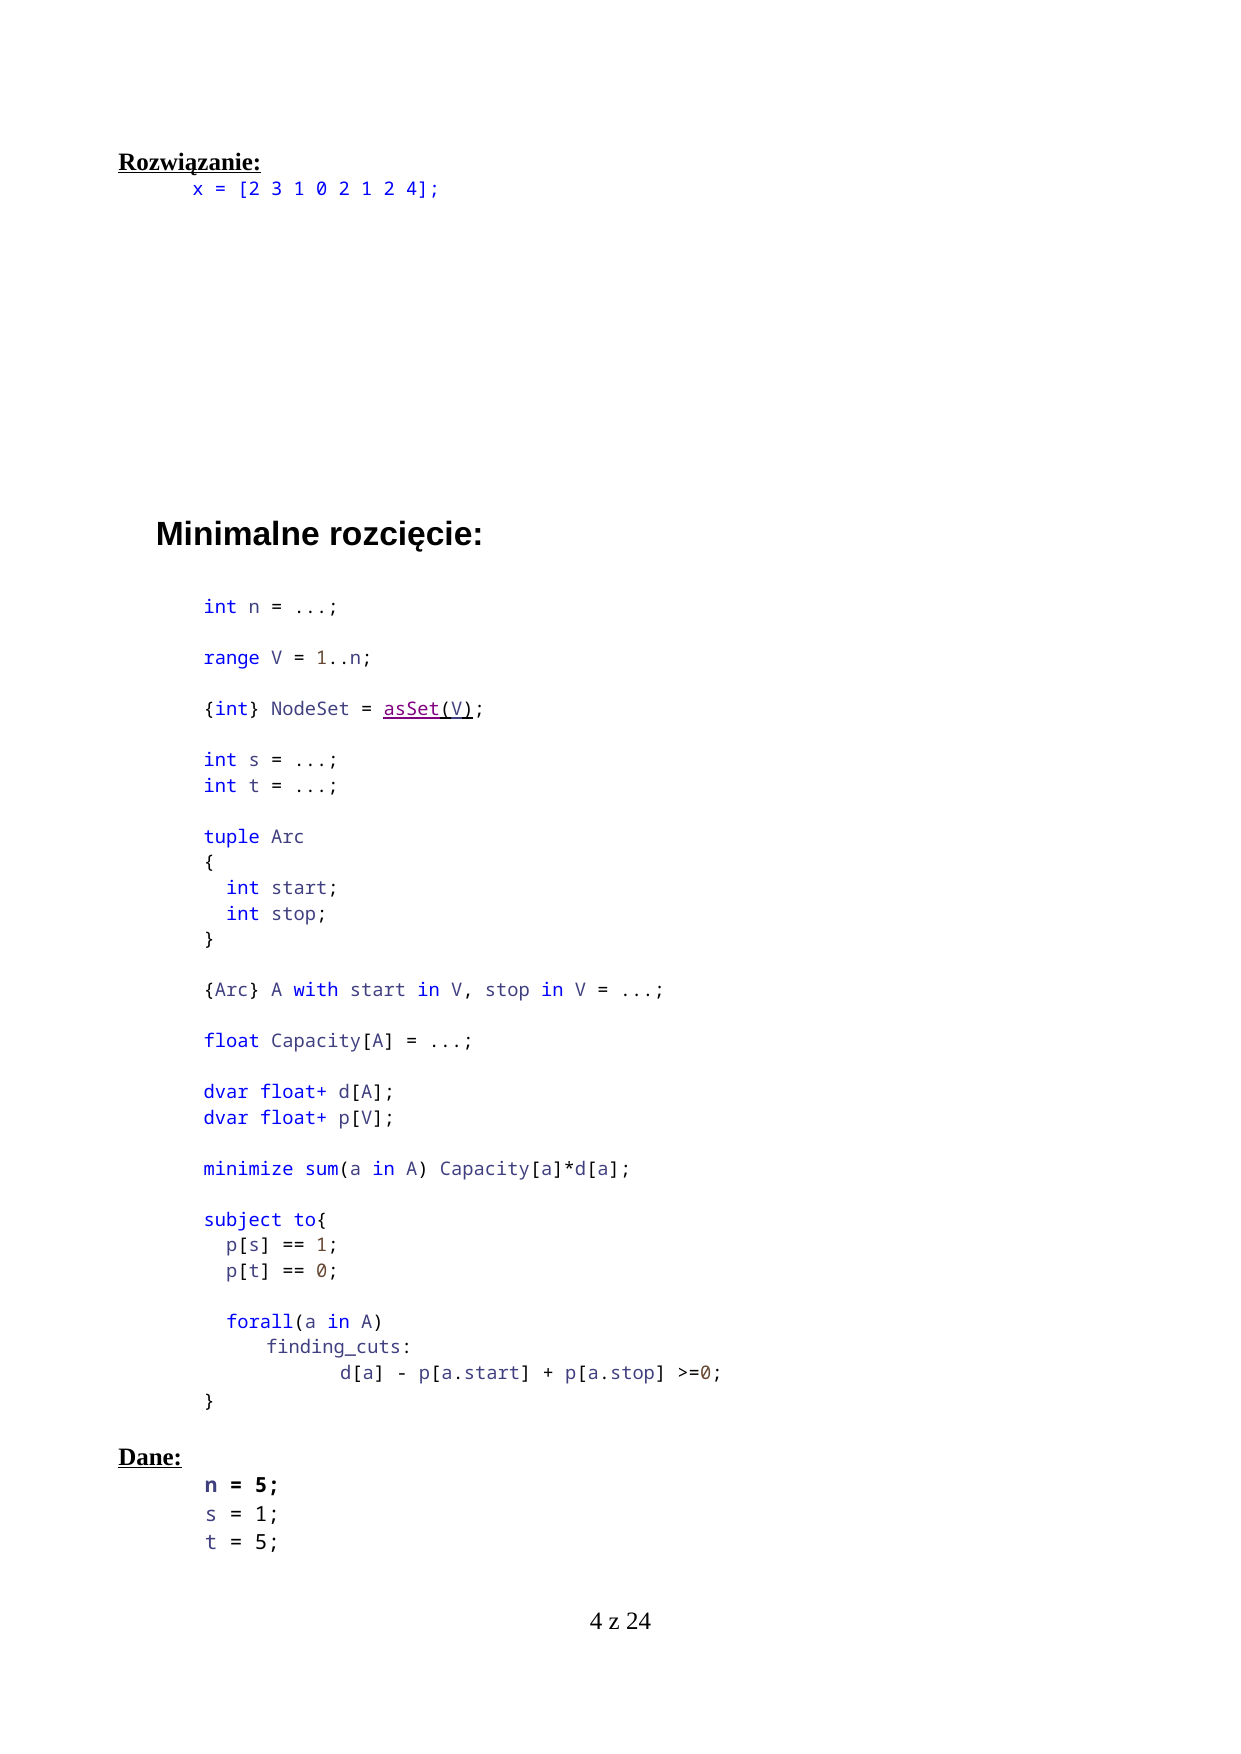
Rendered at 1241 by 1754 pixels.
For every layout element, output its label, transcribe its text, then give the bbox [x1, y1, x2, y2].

text x = [2 3 1 0 2 1 2 4]; [192, 176, 1122, 201]
text p[t] == 0; [192, 1257, 1122, 1283]
text } [192, 925, 1122, 951]
text {Arc} A with start in V, stop in V = ...; [192, 976, 1122, 1002]
text int t = ...; [192, 772, 1122, 798]
text int n = ...; [192, 593, 1122, 619]
text p[s] == 1; [192, 1232, 1122, 1257]
text dvar float+ p[V]; [192, 1104, 1122, 1129]
text finding_cuts: [192, 1334, 1122, 1359]
text {int} NodeSet = asSet(V); [192, 696, 1122, 721]
text dvar float+ d[A]; [192, 1078, 1122, 1104]
text { [192, 849, 1122, 874]
text range V = 1..n; [192, 644, 1122, 670]
text int start; [192, 874, 1122, 900]
text Rozwiązanie: [118, 147, 1122, 176]
text } [192, 1385, 1122, 1413]
text n = 5; [192, 1471, 1122, 1499]
text s = 1; [192, 1499, 1122, 1527]
text minimize sum(a in A) Capacity[a]*d[a]; [192, 1155, 1122, 1181]
text forall(a in A) [192, 1308, 1122, 1334]
text tuple Arc [192, 823, 1122, 849]
text d[a] - p[a.start] + p[a.stop] >=0; [192, 1359, 1122, 1385]
text float Capacity[A] = ...; [192, 1027, 1122, 1053]
text Dane: [118, 1442, 1122, 1471]
subtitle Minimalne rozcięcie: [156, 514, 1122, 552]
text int s = ...; [192, 747, 1122, 772]
text t = 5; [192, 1527, 1122, 1556]
text int stop; [192, 900, 1122, 925]
text subject to{ [192, 1206, 1122, 1232]
